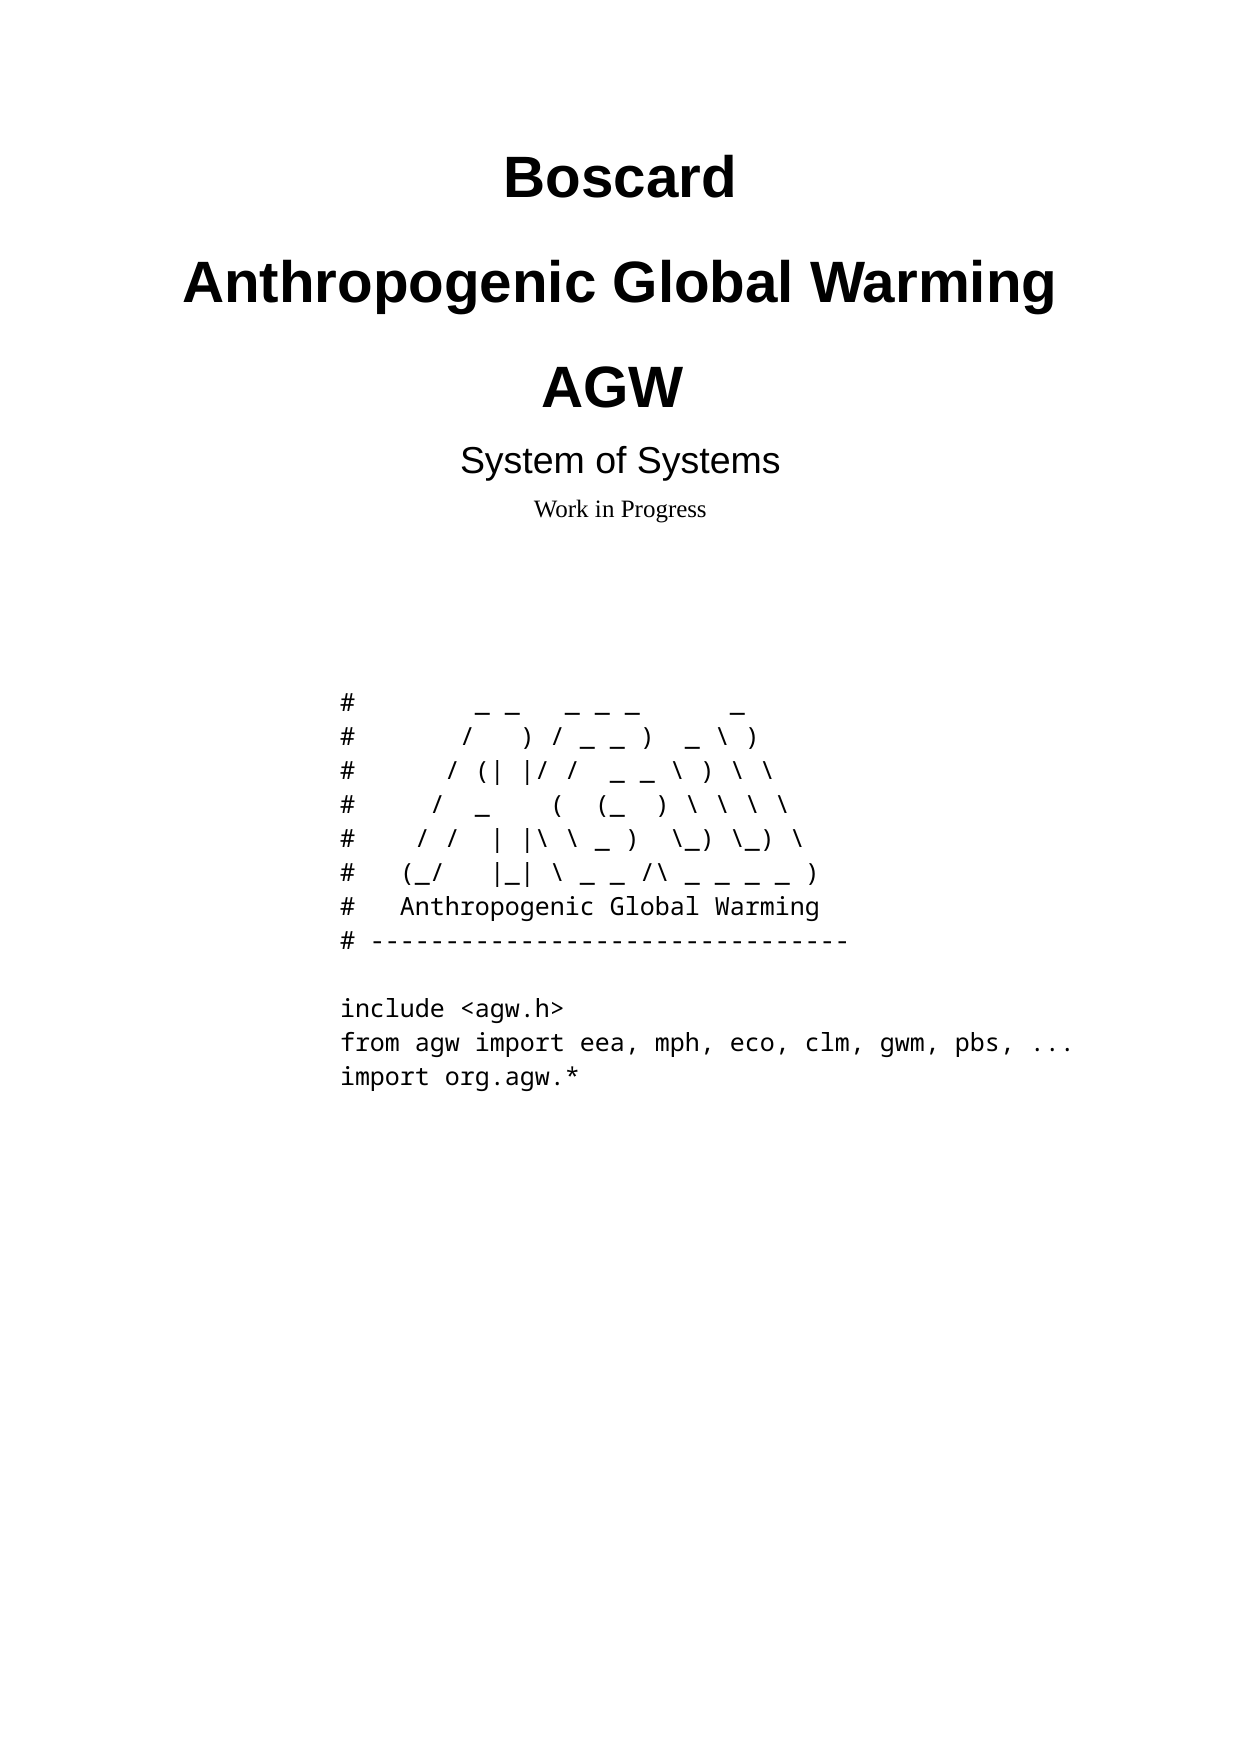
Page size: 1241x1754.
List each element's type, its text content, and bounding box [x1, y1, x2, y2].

title Anthropogenic Global Warming [118, 248, 1122, 315]
text # / / | |\ \ _ ) \_) \_) \ [340, 820, 1122, 854]
text import org.agw.* [340, 1059, 1122, 1093]
text # / _ ( (_ ) \ \ \ \ [340, 786, 1122, 820]
text include <agw.h> [340, 991, 1122, 1025]
subtitle System of Systems [118, 438, 1122, 481]
text # (_/ |_| \ _ _ /\ _ _ _ _ ) [340, 854, 1122, 888]
text # _ _ _ _ _ _ [340, 684, 1122, 718]
text # -------------------------------- [340, 923, 1122, 957]
text Work in Progress [118, 494, 1122, 522]
text from agw import eea, mph, eco, clm, gwm, pbs, ... [340, 1025, 1122, 1059]
title AGW [118, 352, 1122, 419]
text # Anthropogenic Global Warming [340, 888, 1122, 923]
text # / ) / _ _ ) _ \ ) [340, 718, 1122, 752]
text # / (| |/ / _ _ \ ) \ \ [340, 752, 1122, 786]
title Boscard [118, 143, 1122, 210]
